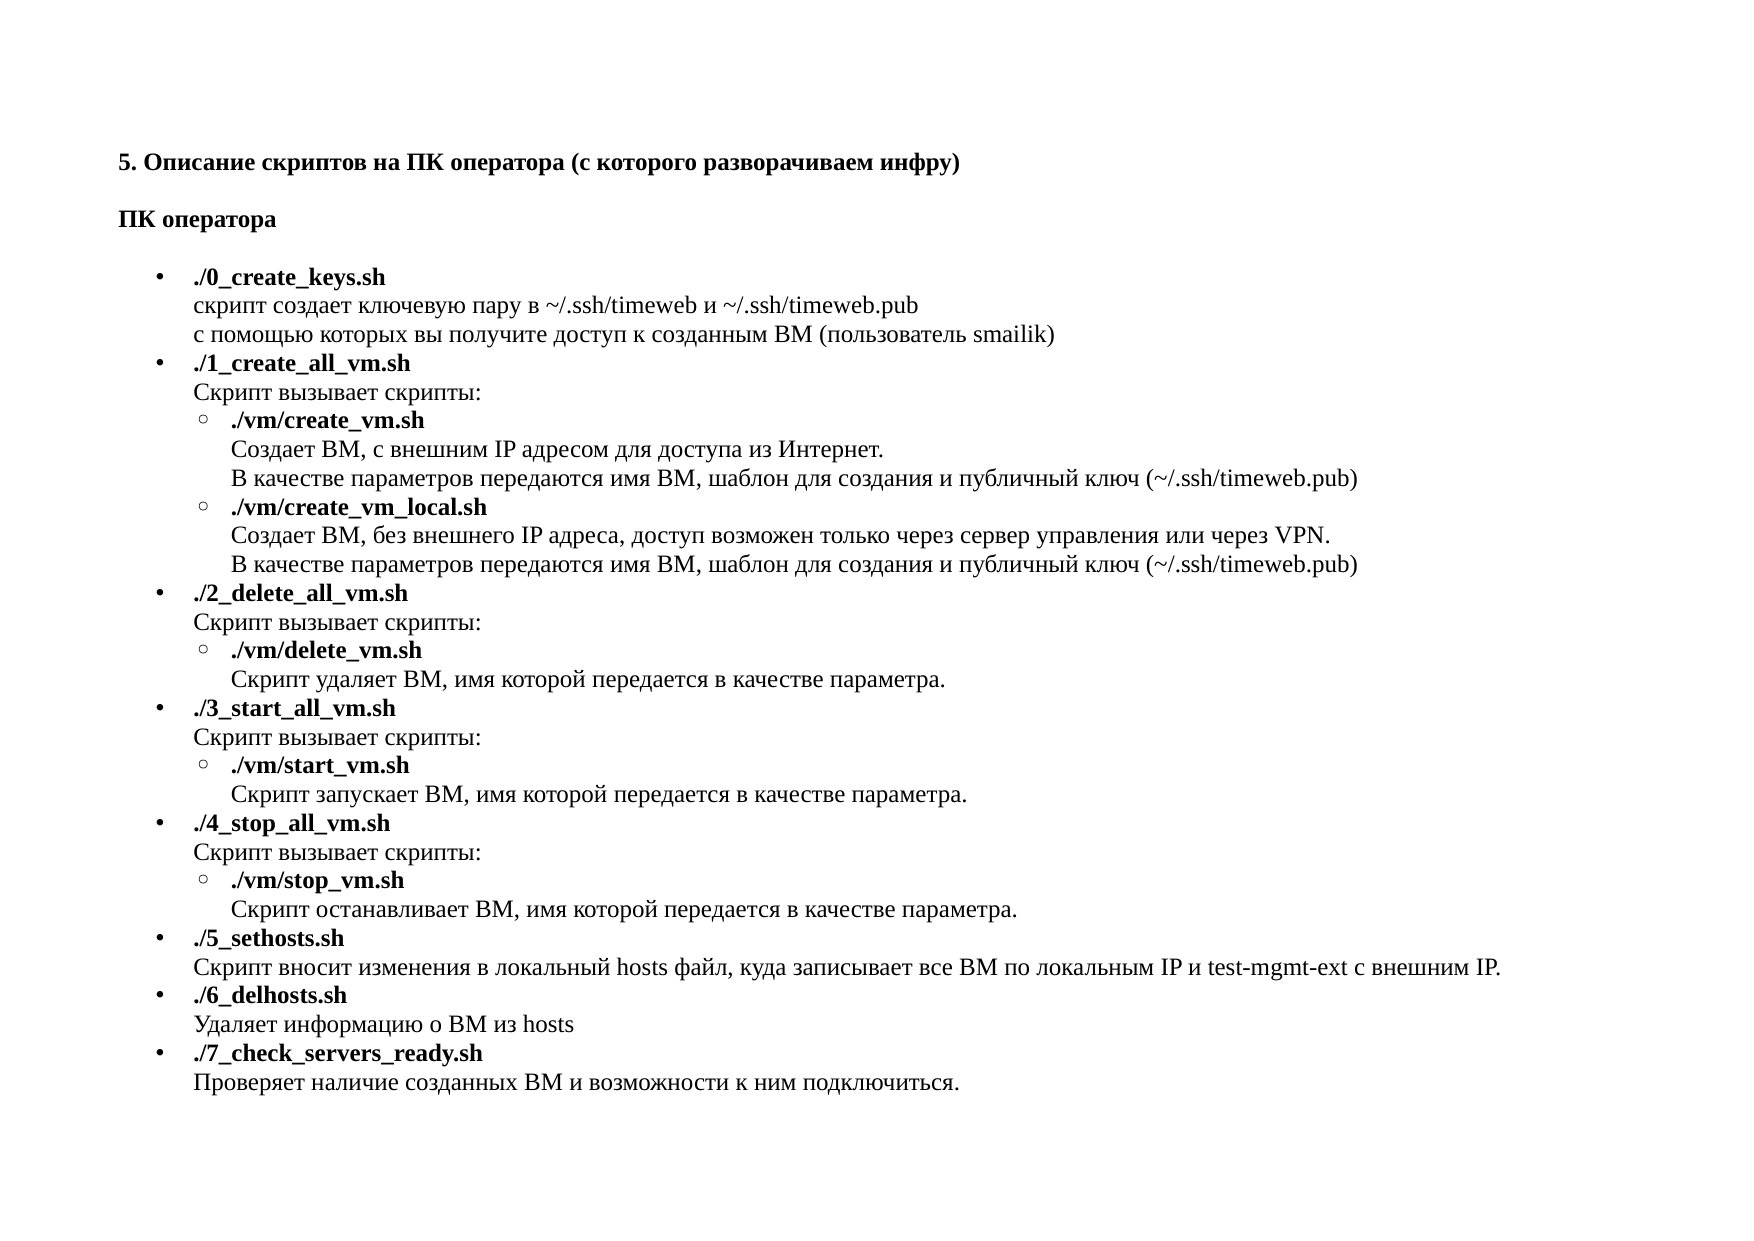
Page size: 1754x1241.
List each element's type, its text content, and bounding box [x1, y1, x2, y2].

list Скрипт удаляет ВМ, имя которой передается в качестве параметра. [193, 664, 1636, 693]
list Удаляет информацию о ВМ из hosts [156, 1009, 1636, 1038]
list Скрипт останавливает ВМ, имя которой передается в качестве параметра. [193, 894, 1636, 923]
list Скрипт вызывает скрипты: [156, 377, 1636, 406]
list ./0_create_keys.sh [156, 262, 1636, 291]
list ./2_delete_all_vm.sh [156, 578, 1636, 607]
list ./vm/start_vm.sh [193, 751, 1636, 779]
list Скрипт вносит изменения в локальный hosts файл, куда записывает все ВМ по локальным IP и test-mgmt-ext с внешним IP. [156, 952, 1636, 981]
list ./7_check_servers_ready.sh [156, 1038, 1636, 1067]
list Создает ВМ, с внешним IP адресом для доступа из Интернет. [193, 434, 1636, 463]
list В качестве параметров передаются имя ВМ, шаблон для создания и публичный ключ (~/.ssh/timeweb.pub) [193, 463, 1636, 492]
list Скрипт вызывает скрипты: [156, 607, 1636, 636]
list ./3_start_all_vm.sh [156, 693, 1636, 722]
text ПК оператора [118, 204, 1636, 233]
text 5. Описание скриптов на ПК оператора (с которого разворачиваем инфру) [118, 147, 1636, 176]
list Скрипт вызывает скрипты: [156, 722, 1636, 751]
list Создает ВМ, без внешнего IP адреса, доступ возможен только через сервер управления или через VPN. [193, 521, 1636, 549]
list ./4_stop_all_vm.sh [156, 808, 1636, 837]
list скрипт создает ключевую пару в ~/.ssh/timeweb и ~/.ssh/timeweb.pub [156, 291, 1636, 319]
list Скрипт запускает ВМ, имя которой передается в качестве параметра. [193, 779, 1636, 808]
list Проверяет наличие созданных ВМ и возможности к ним подключиться. [156, 1067, 1636, 1096]
list ./1_create_all_vm.sh [156, 348, 1636, 377]
list ./6_delhosts.sh [156, 981, 1636, 1009]
list Скрипт вызывает скрипты: [156, 837, 1636, 866]
list ./5_sethosts.sh [156, 923, 1636, 952]
list ./vm/delete_vm.sh [193, 636, 1636, 664]
list ./vm/stop_vm.sh [193, 866, 1636, 894]
list В качестве параметров передаются имя ВМ, шаблон для создания и публичный ключ (~/.ssh/timeweb.pub) [193, 549, 1636, 578]
list ./vm/create_vm_local.sh [193, 492, 1636, 521]
list ./vm/create_vm.sh [193, 406, 1636, 434]
list с помощью которых вы получите доступ к созданным ВМ (пользователь smailik) [156, 319, 1636, 348]
